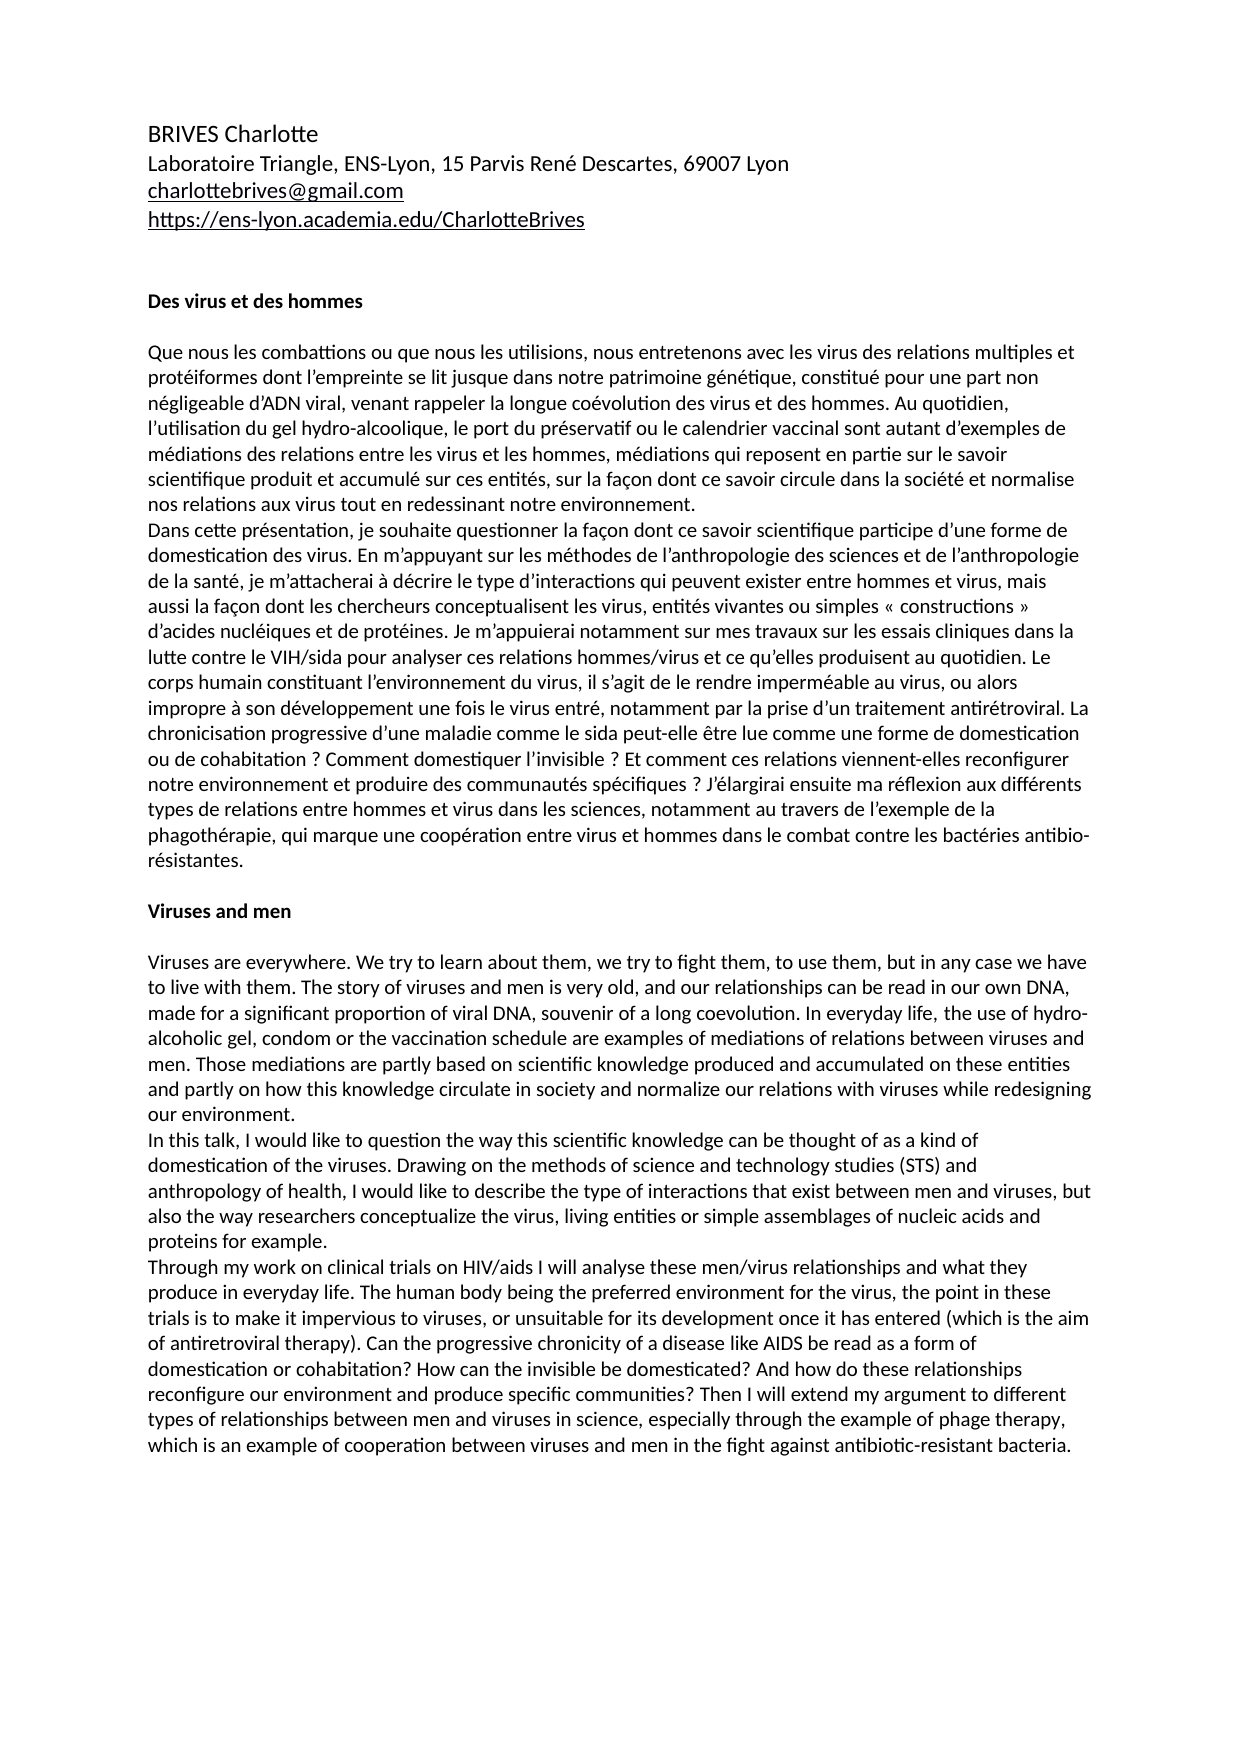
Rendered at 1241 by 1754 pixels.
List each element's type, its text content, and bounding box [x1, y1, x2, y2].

text Through my work on clinical trials on HIV/aids I will analyse these men/virus relationships and what they produce in everyday life. The human body being the preferred environment for the virus, the point in these trials is to make it impervious to viruses, or unsuitable for its development once it has entered (which is the aim of antiretroviral therapy). Can the progressive chronicity of a disease like AIDS be read as a form of domestication or cohabitation? How can the invisible be domesticated? And how do these relationships reconfigure our environment and produce specific communities? Then I will extend my argument to different types of relationships between men and viruses in science, especially through the example of phage therapy, which is an example of cooperation between viruses and men in the fight against antibiotic-resistant bacteria. [148, 1254, 1092, 1457]
text https://ens-lyon.academia.edu/CharlotteBrives [148, 205, 1092, 233]
text In this talk, I would like to question the way this scientific knowledge can be thought of as a kind of domestication of the viruses. Drawing on the methods of science and technology studies (STS) and anthropology of health, I would like to describe the type of interactions that exist between men and viruses, but also the way researchers conceptualize the virus, living entities or simple assemblages of nucleic acids and proteins for example. [148, 1127, 1092, 1254]
text BRIVES Charlotte [148, 118, 1092, 149]
text Dans cette présentation, je souhaite questionner la façon dont ce savoir scientifique participe d’une forme de domestication des virus. En m’appuyant sur les méthodes de l’anthropologie des sciences et de l’anthropologie de la santé, je m’attacherai à décrire le type d’interactions qui peuvent exister entre hommes et virus, mais aussi la façon dont les chercheurs conceptualisent les virus, entités vivantes ou simples « constructions » d’acides nucléiques et de protéines. Je m’appuierai notamment sur mes travaux sur les essais cliniques dans la lutte contre le VIH/sida pour analyser ces relations hommes/virus et ce qu’elles produisent au quotidien. Le corps humain constituant l’environnement du virus, il s’agit de le rendre imperméable au virus, ou alors impropre à son développement une fois le virus entré, notamment par la prise d’un traitement antirétroviral. La chronicisation progressive d’une maladie comme le sida peut-elle être lue comme une forme de domestication ou de cohabitation ? Comment domestiquer l’invisible ? Et comment ces relations viennent-elles reconfigurer notre environnement et produire des communautés spécifiques ? J’élargirai ensuite ma réflexion aux différents types de relations entre hommes et virus dans les sciences, notamment au travers de l’exemple de la phagothérapie, qui marque une coopération entre virus et hommes dans le combat contre les bactéries antibio-résistantes. [148, 517, 1092, 873]
text Des virus et des hommes [148, 288, 1092, 314]
text charlottebrives@gmail.com [148, 177, 1092, 205]
text Viruses and men [148, 898, 1092, 924]
text Viruses are everywhere. We try to learn about them, we try to fight them, to use them, but in any case we have to live with them. The story of viruses and men is very old, and our relationships can be read in our own DNA, made for a significant proportion of viral DNA, souvenir of a long coevolution. In everyday life, the use of hydro-alcoholic gel, condom or the vaccination schedule are examples of mediations of relations between viruses and men. Those mediations are partly based on scientific knowledge produced and accumulated on these entities and partly on how this knowledge circulate in society and normalize our relations with viruses while redesigning our environment. [148, 949, 1092, 1127]
text Laboratoire Triangle, ENS-Lyon, 15 Parvis René Descartes, 69007 Lyon [148, 149, 1092, 177]
text Que nous les combattions ou que nous les utilisions, nous entretenons avec les virus des relations multiples et protéiformes dont l’empreinte se lit jusque dans notre patrimoine génétique, constitué pour une part non négligeable d’ADN viral, venant rappeler la longue coévolution des virus et des hommes. Au quotidien, l’utilisation du gel hydro-alcoolique, le port du préservatif ou le calendrier vaccinal sont autant d’exemples de médiations des relations entre les virus et les hommes, médiations qui reposent en partie sur le savoir scientifique produit et accumulé sur ces entités, sur la façon dont ce savoir circule dans la société et normalise nos relations aux virus tout en redessinant notre environnement. [148, 339, 1092, 517]
